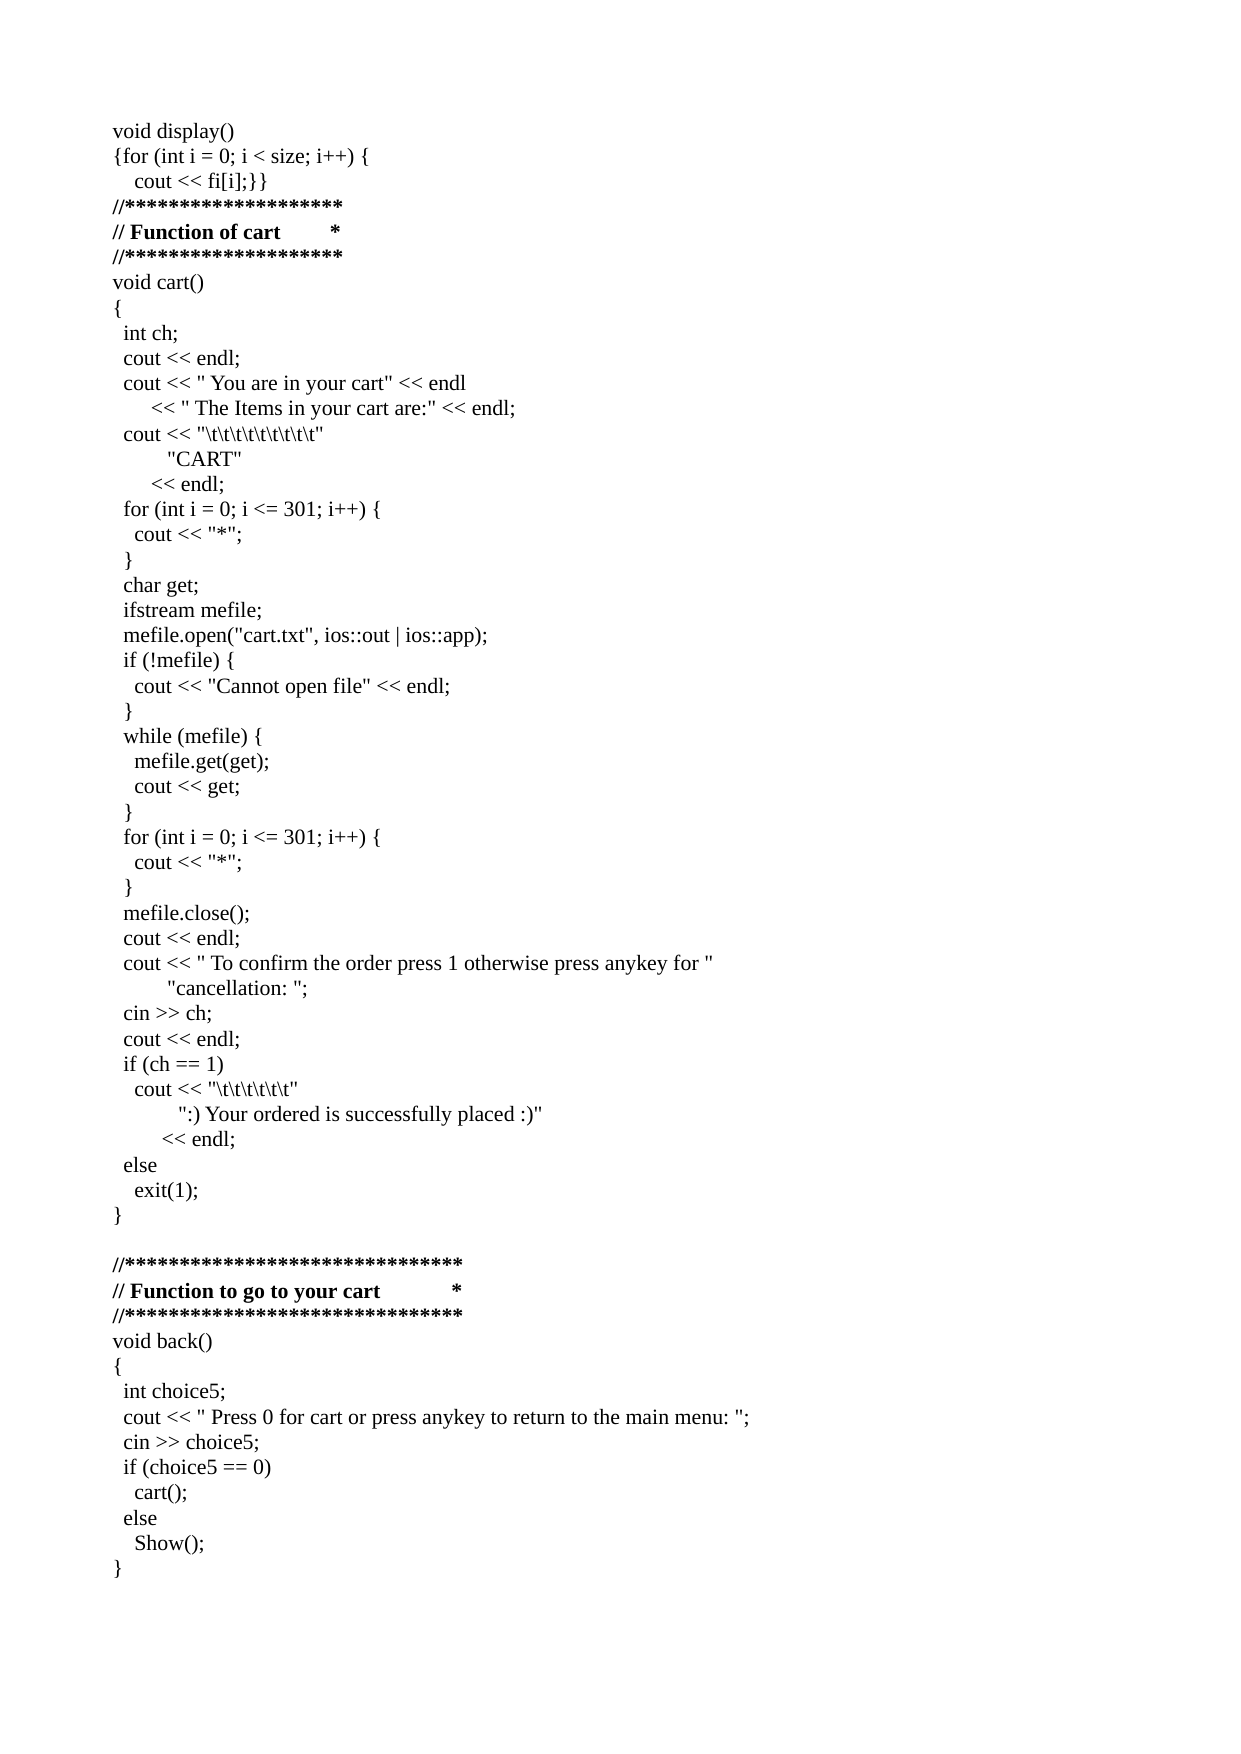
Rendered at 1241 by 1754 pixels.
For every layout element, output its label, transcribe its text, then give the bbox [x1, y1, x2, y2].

text //******************************* [112, 1303, 1122, 1328]
text mefile.open("cart.txt", ios::out | ios::app); [112, 622, 1122, 647]
text } [112, 1202, 1122, 1227]
text mefile.close(); [112, 899, 1122, 925]
text void back() [112, 1328, 1122, 1353]
text // Function to go to your cart * [112, 1278, 1122, 1303]
text if (ch == 1) [112, 1051, 1122, 1076]
text cout << "*"; [112, 521, 1122, 547]
text cout << endl; [112, 925, 1122, 950]
text } [112, 547, 1122, 572]
text mefile.get(get); [112, 748, 1122, 773]
text cout << "\t\t\t\t\t\t\t\t\t" [112, 421, 1122, 446]
text } [112, 1555, 1122, 1580]
text for (int i = 0; i <= 301; i++) { [112, 496, 1122, 521]
text cout << "Cannot open file" << endl; [112, 673, 1122, 698]
text cout << "*"; [112, 849, 1122, 874]
text cout << endl; [112, 1026, 1122, 1051]
text int choice5; [112, 1378, 1122, 1404]
text { [112, 1353, 1122, 1378]
text if (!mefile) { [112, 647, 1122, 673]
text cout << endl; [112, 345, 1122, 370]
text Show(); [112, 1530, 1122, 1555]
text for (int i = 0; i <= 301; i++) { [112, 824, 1122, 849]
text cart(); [112, 1479, 1122, 1504]
text //******************************* [112, 1252, 1122, 1278]
text "CART" [112, 446, 1122, 471]
text "cancellation: "; [112, 975, 1122, 1000]
text cout << fi[i];}} [112, 168, 1122, 194]
text // Function of cart * [112, 219, 1122, 244]
text else [112, 1504, 1122, 1530]
text while (mefile) { [112, 723, 1122, 748]
text int ch; [112, 320, 1122, 345]
text } [112, 799, 1122, 824]
text cout << " Press 0 for cart or press anykey to return to the main menu: "; [112, 1404, 1122, 1429]
text { [112, 294, 1122, 320]
text } [112, 874, 1122, 899]
text cin >> ch; [112, 1000, 1122, 1026]
text //******************** [112, 194, 1122, 219]
text << " The Items in your cart are:" << endl; [112, 395, 1122, 421]
text exit(1); [112, 1177, 1122, 1202]
text } [112, 698, 1122, 723]
text //******************** [112, 244, 1122, 269]
text void cart() [112, 269, 1122, 294]
text cout << "\t\t\t\t\t\t" [112, 1076, 1122, 1101]
text << endl; [112, 1126, 1122, 1152]
text << endl; [112, 471, 1122, 496]
text else [112, 1152, 1122, 1177]
text cout << " To confirm the order press 1 otherwise press anykey for " [112, 950, 1122, 975]
text char get; [112, 572, 1122, 597]
text ifstream mefile; [112, 597, 1122, 622]
text void display() [112, 118, 1122, 143]
text {for (int i = 0; i < size; i++) { [112, 143, 1122, 168]
text cout << get; [112, 773, 1122, 799]
text if (choice5 == 0) [112, 1454, 1122, 1479]
text ":) Your ordered is successfully placed :)" [112, 1101, 1122, 1126]
text cin >> choice5; [112, 1429, 1122, 1454]
text cout << " You are in your cart" << endl [112, 370, 1122, 395]
